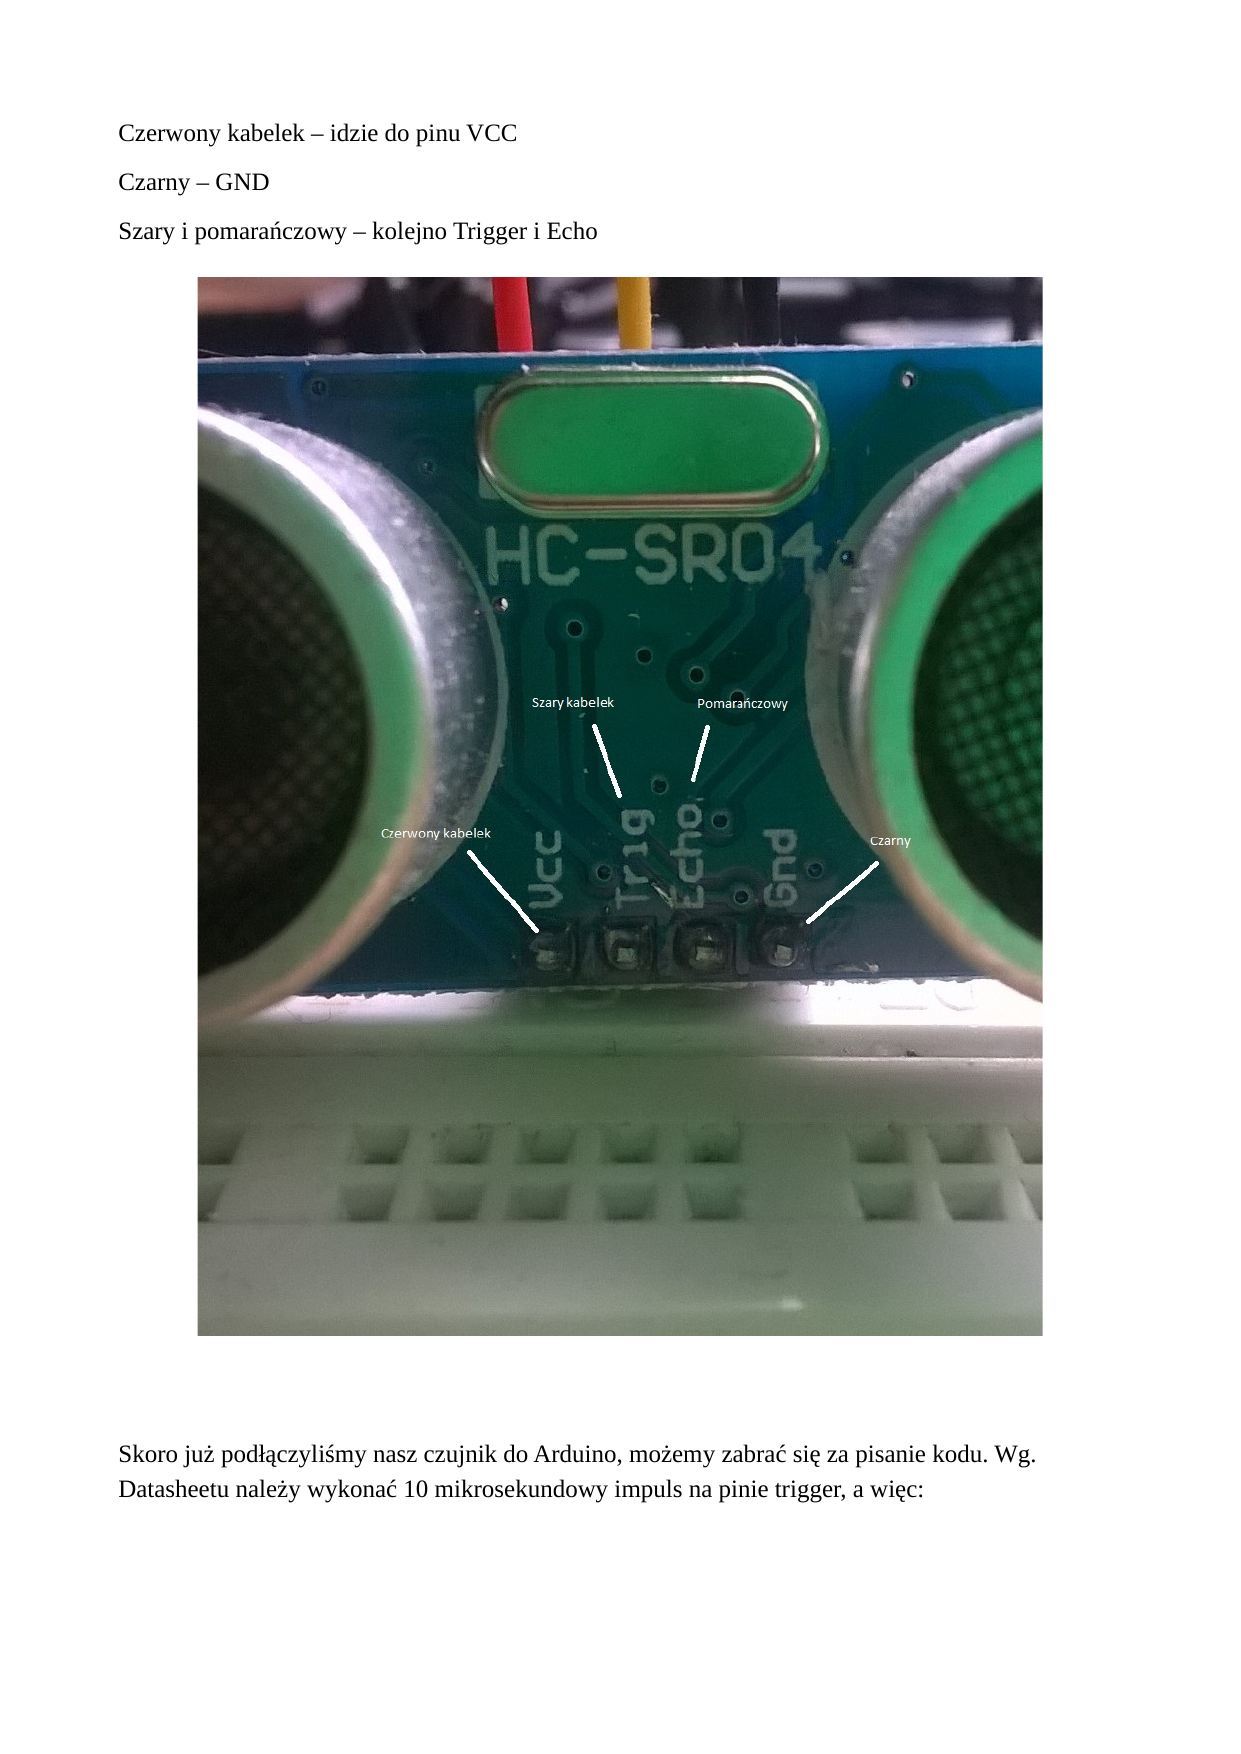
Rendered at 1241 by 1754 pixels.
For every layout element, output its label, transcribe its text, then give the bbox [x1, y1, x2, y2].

text Czerwony kabelek – idzie do pinu VCC [118, 118, 1122, 147]
text Szary i pomarańczowy – kolejno Trigger i Echo [118, 216, 1122, 245]
text Czarny – GND [118, 167, 1122, 196]
picture [197, 277, 682, 1336]
text Skoro już podłączyliśmy nasz czujnik do Arduino, możemy zabrać się za pisanie kodu. Wg. Datasheetu należy wykonać 10 mikrosekundowy impuls na pinie trigger, a więc: [118, 1439, 1122, 1537]
